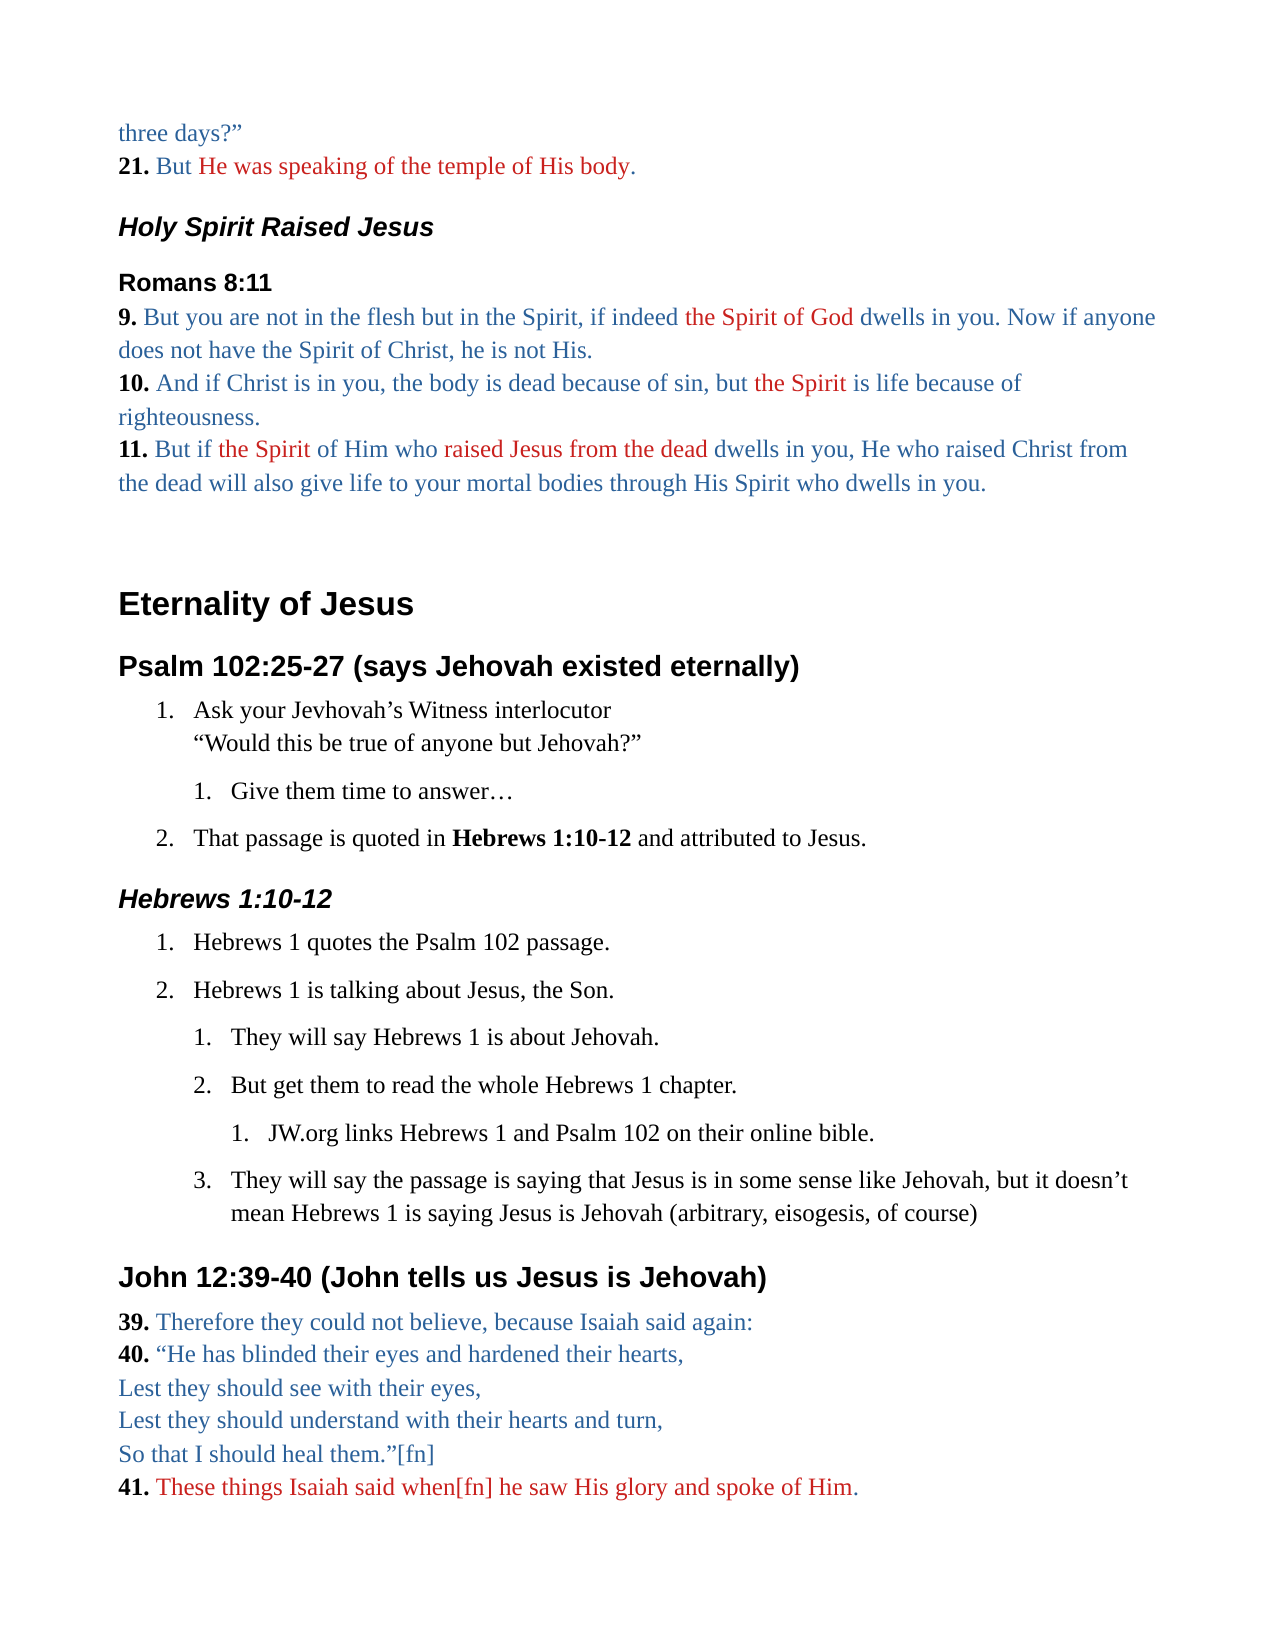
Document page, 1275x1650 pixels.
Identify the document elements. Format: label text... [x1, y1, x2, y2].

subtitle Eternality of Jesus [118, 584, 1157, 622]
text 9. But you are not in the flesh but in the Spirit, if indeed the Spirit of God dwells in you. Now if anyone does not have the Spirit of Christ, he is not His. 10. And if Christ is in you, the body is dead because of sin, but the Spirit is life because of righteousness. 11. But if the Spirit of Him who raised Jesus from the dead dwells in you, He who raised Christ from the dead will also give life to your mortal bodies through His Spirit who dwells in you. [118, 302, 1157, 496]
list Hebrews 1 quotes the Psalm 102 passage. [156, 927, 1157, 956]
list That passage is quoted in Hebrews 1:10-12 and attributed to Jesus. [156, 823, 1157, 852]
list Give them time to answer… [193, 776, 1157, 804]
list They will say Hebrews 1 is about Jehovah. [193, 1022, 1157, 1051]
subtitle John 12:39-40 (John tells us Jesus is Jehovah) [118, 1261, 1157, 1294]
text three days?” 21. But He was speaking of the temple of His body. [118, 118, 1157, 180]
subtitle Romans 8:11 [118, 267, 1157, 296]
list Hebrews 1 is talking about Jesus, the Son. [156, 975, 1157, 1004]
list JW.org links Hebrews 1 and Psalm 102 on their online bible. [231, 1118, 1157, 1146]
subtitle Hebrews 1:10-12 [118, 883, 1157, 915]
subtitle Psalm 102:25-27 (says Jehovah existed eternally) [118, 649, 1157, 683]
list They will say the passage is saying that Jesus is in some sense like Jehovah, but it doesn’t mean Hebrews 1 is saying Jesus is Jehovah (arbitrary, eisogesis, of course) [193, 1165, 1157, 1227]
text 39. Therefore they could not believe, because Isaiah said again: 40. “He has blinded their eyes and hardened their hearts, Lest they should see with their eyes, Lest they should understand with their hearts and turn, So that I should heal them.”[fn] 41. These things Isaiah said when[fn] he saw His glory and spoke of Him. [118, 1307, 1157, 1500]
list But get them to read the whole Hebrews 1 chapter. [193, 1070, 1157, 1099]
subtitle Holy Spirit Raised Jesus [118, 211, 1157, 242]
list Ask your Jevhovah’s Witness interlocutor “Would this be true of anyone but Jehovah?” [156, 695, 1157, 757]
